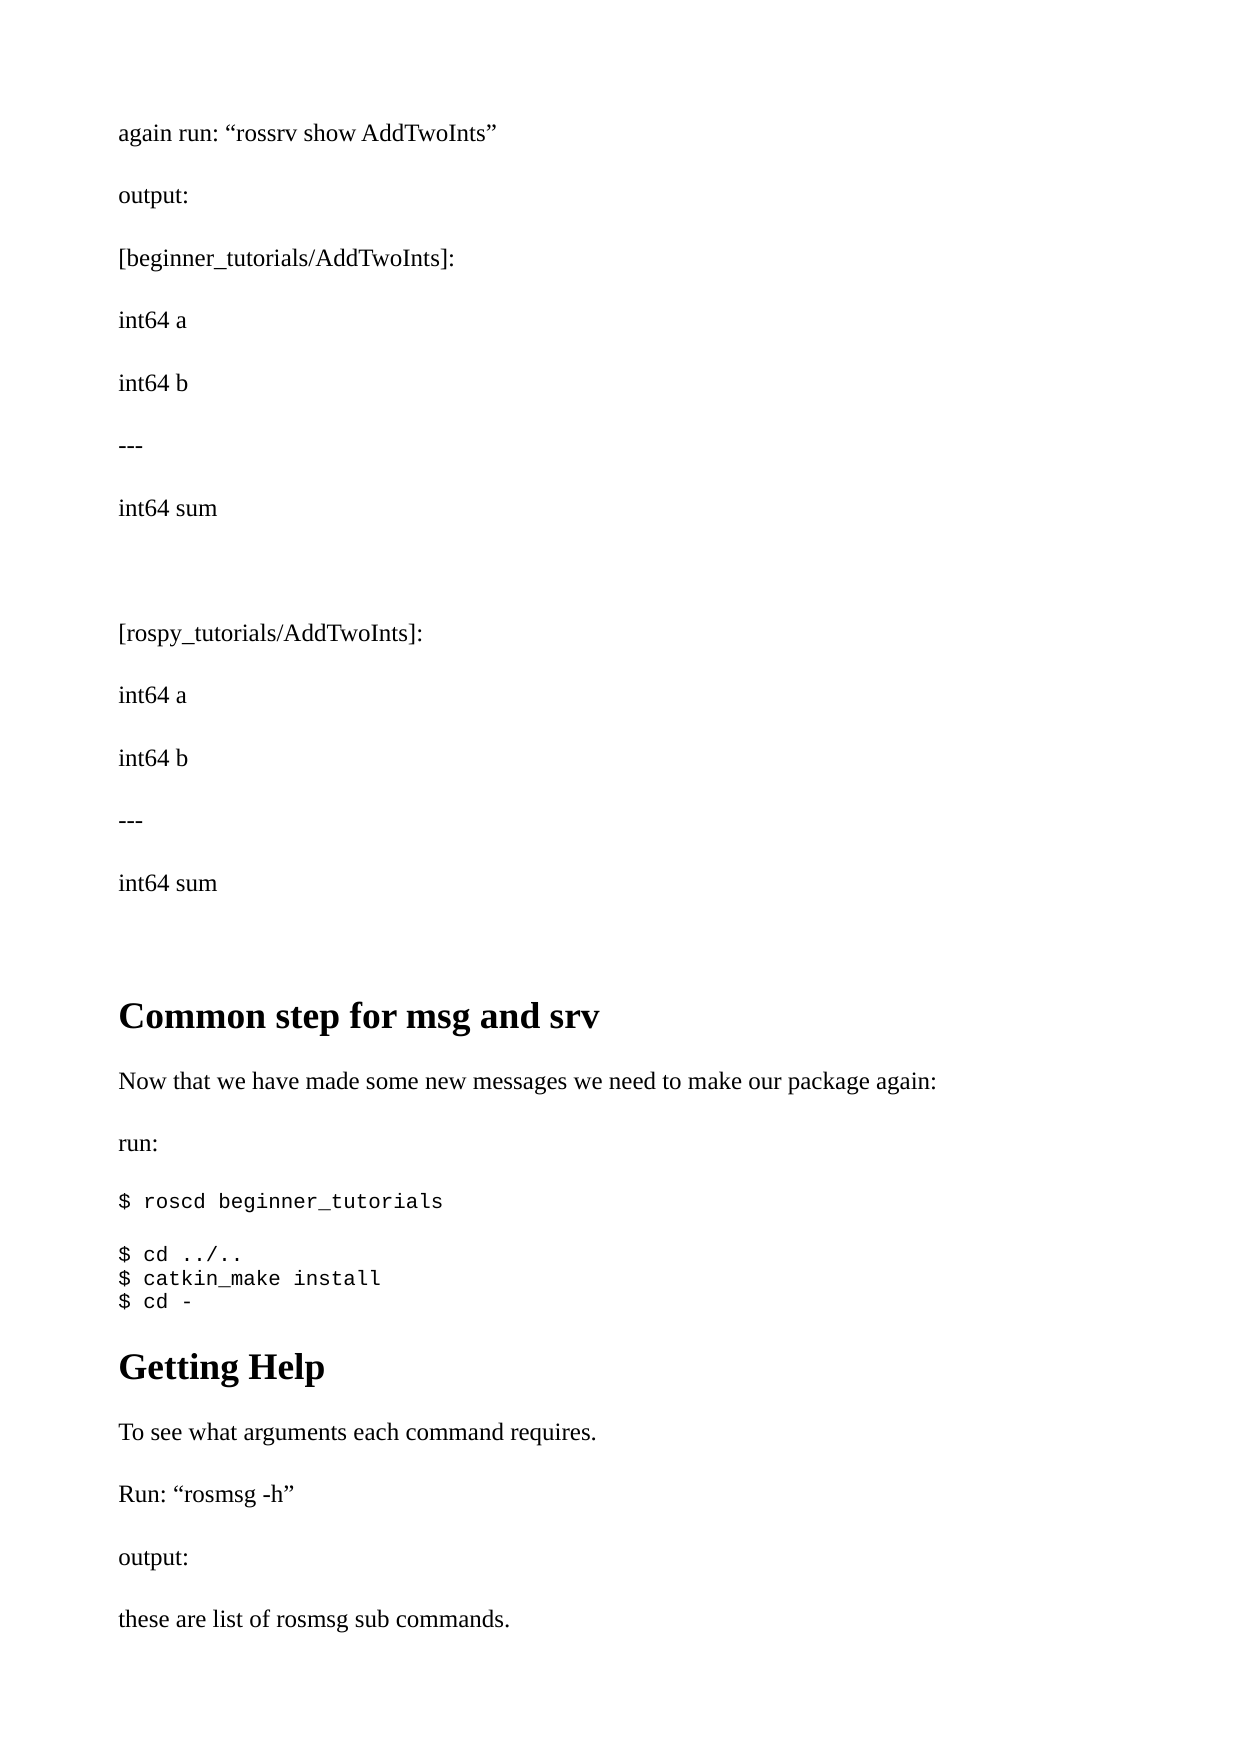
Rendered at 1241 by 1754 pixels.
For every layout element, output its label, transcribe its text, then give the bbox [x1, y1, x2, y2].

subtitle Common step for msg and srv [118, 993, 1122, 1036]
text these are list of rosmsg sub commands. [118, 1604, 1122, 1633]
text int64 a [118, 681, 1122, 709]
text Run: “rosmsg -h” [118, 1479, 1122, 1508]
text [rospy_tutorials/AddTwoInts]: [118, 618, 1122, 647]
text --- [118, 806, 1122, 834]
text Now that we have made some new messages we need to make our package again: [118, 1066, 1122, 1094]
text int64 sum [118, 493, 1122, 522]
text $ catkin_make install [118, 1267, 1122, 1291]
text To see what arguments each command requires. [118, 1417, 1122, 1446]
text int64 b [118, 743, 1122, 772]
text output: [118, 1542, 1122, 1571]
text run: [118, 1128, 1122, 1157]
text again run: “rossrv show AddTwoInts” [118, 118, 1122, 147]
subtitle Getting Help [118, 1344, 1122, 1387]
text $ cd - [118, 1291, 1122, 1315]
text --- [118, 431, 1122, 459]
text [beginner_tutorials/AddTwoInts]: [118, 243, 1122, 272]
text int64 b [118, 368, 1122, 397]
text $ roscd beginner_tutorials [118, 1191, 1122, 1214]
text int64 sum [118, 868, 1122, 897]
text int64 a [118, 306, 1122, 334]
text output: [118, 181, 1122, 209]
text $ cd ../.. [118, 1244, 1122, 1267]
